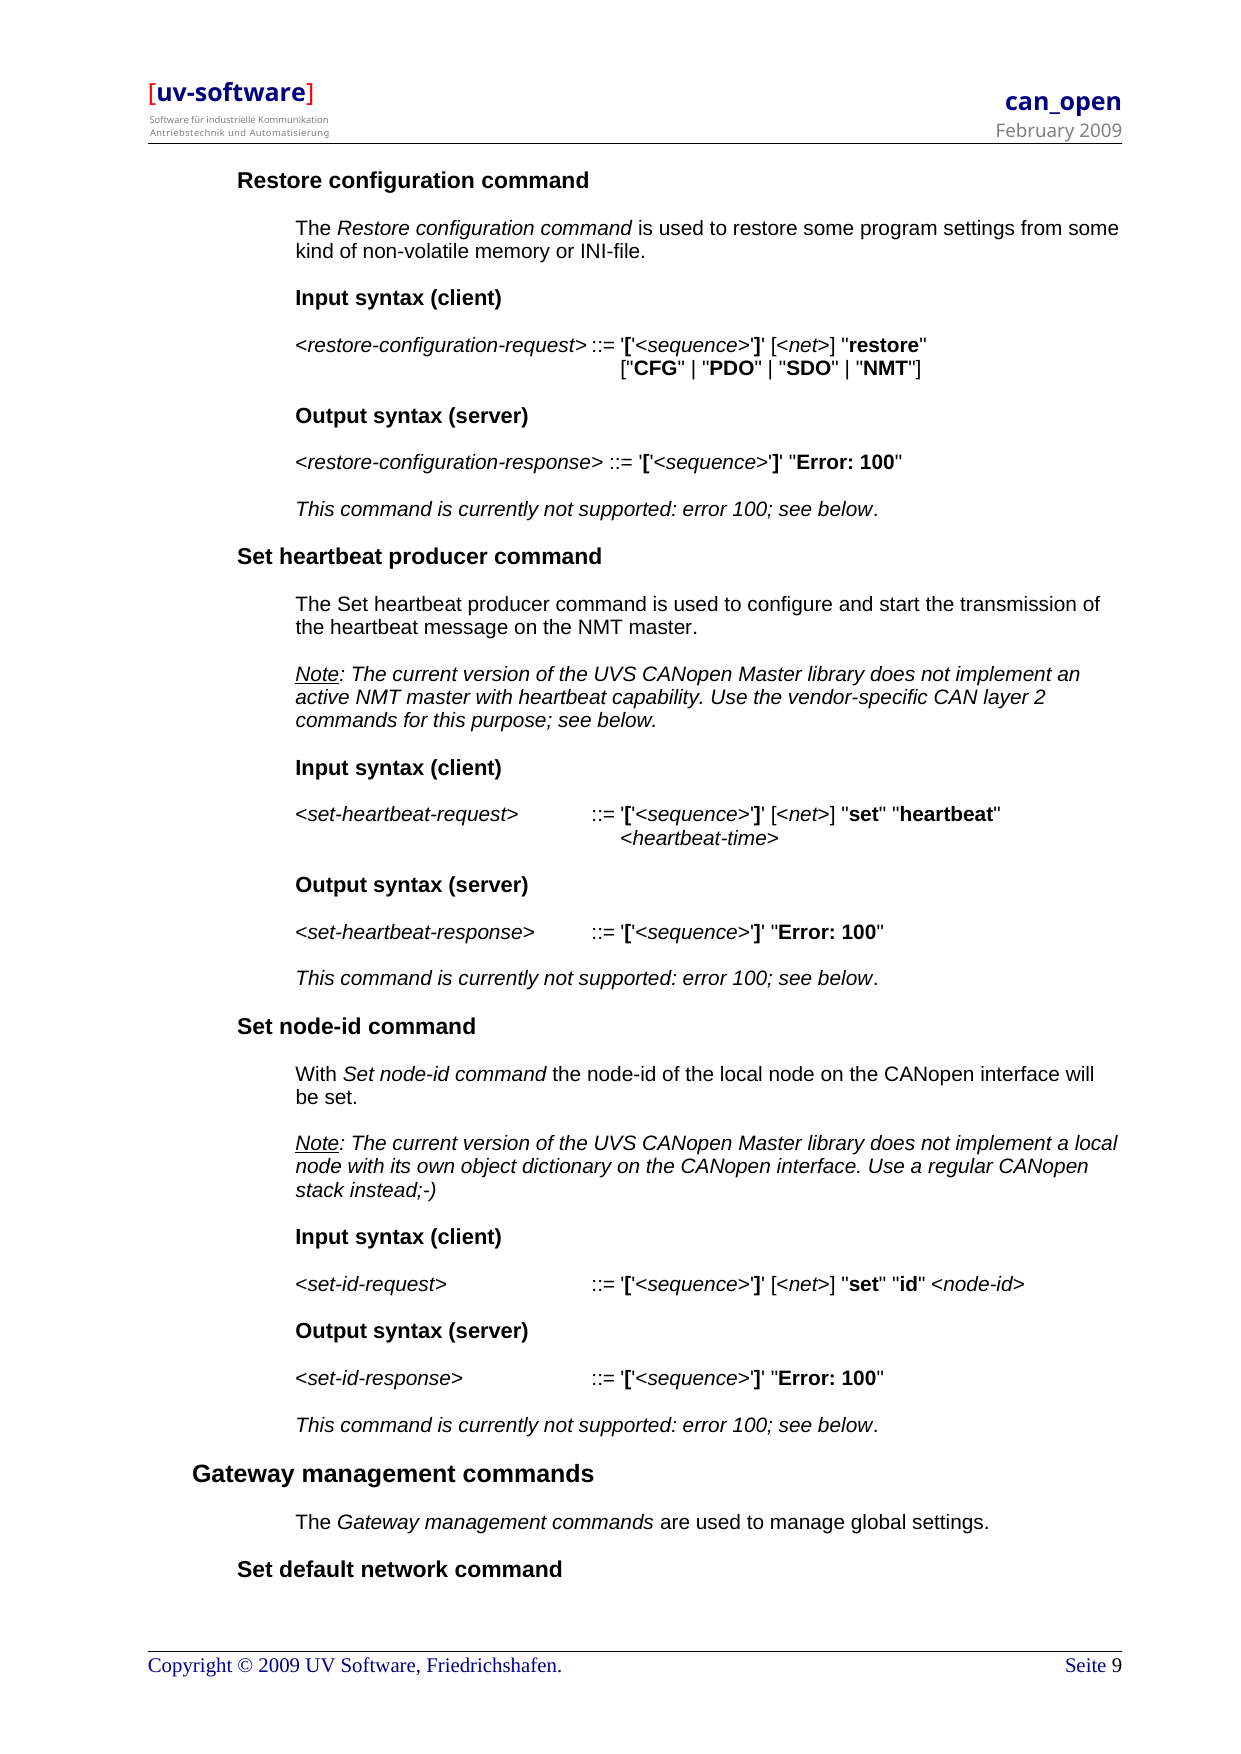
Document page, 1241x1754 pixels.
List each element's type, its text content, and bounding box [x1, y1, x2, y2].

text Input syntax (client) [295, 286, 1122, 310]
text The Set heartbeat producer command is used to configure and start the transmission of the heartbeat message on the NMT master. [295, 593, 1122, 639]
text This command is currently not supported: error 100; see below. [295, 497, 1122, 521]
text The Restore configuration command is used to restore some program settings from some kind of non-volatile memory or INI-file. [295, 216, 1122, 263]
text Note: The current version of the UVS CANopen Master library does not implement an [295, 662, 1122, 686]
text Output syntax (server) [295, 1319, 1122, 1343]
text Set heartbeat producer command [237, 544, 1122, 569]
text Output syntax (server) [295, 873, 1122, 897]
text <restore-configuration-response> ::= '['<sequence>']' "Error: 100" [295, 451, 1122, 474]
text <set-id-request> ::= '['<sequence>']' [<net>] "set" "id" <node-id> [295, 1272, 1122, 1296]
text Gateway management commands [192, 1459, 1122, 1487]
text Note: The current version of the UVS CANopen Master library does not implement a local node with its own object dictionary on the CANopen interface. Use a regular CANopen stack instead;-) [295, 1132, 1122, 1202]
text Output syntax (server) [295, 403, 1122, 428]
text This command is currently not supported: error 100; see below. [295, 967, 1122, 990]
text The Gateway management commands are used to manage global settings. [295, 1511, 1122, 1534]
text Restore configuration command [237, 167, 1122, 193]
text <set-heartbeat-response> ::= '['<sequence>']' "Error: 100" [295, 920, 1122, 944]
text Input syntax (client) [295, 1225, 1122, 1249]
text <set-heartbeat-request> ::= '['<sequence>']' [<net>] "set" "heartbeat" <heartbeat-time> [295, 803, 1122, 849]
text Set node-id command [237, 1013, 1122, 1039]
text active NMT master with heartbeat capability. Use the vendor-specific CAN layer 2 commands for this purpose; see below. [295, 686, 1122, 732]
text Input syntax (client) [295, 755, 1122, 780]
text Set default network command [237, 1557, 1122, 1583]
text With Set node-id command the node-id of the local node on the CANopen interface will be set. [295, 1062, 1122, 1109]
text This command is currently not supported: error 100; see below. [295, 1413, 1122, 1436]
text <set-id-response> ::= '['<sequence>']' "Error: 100" [295, 1367, 1122, 1390]
text <restore-configuration-request> ::= '['<sequence>']' [<net>] "restore" ["CFG" | "PDO" | "SDO" | "NMT"] [295, 333, 1122, 380]
